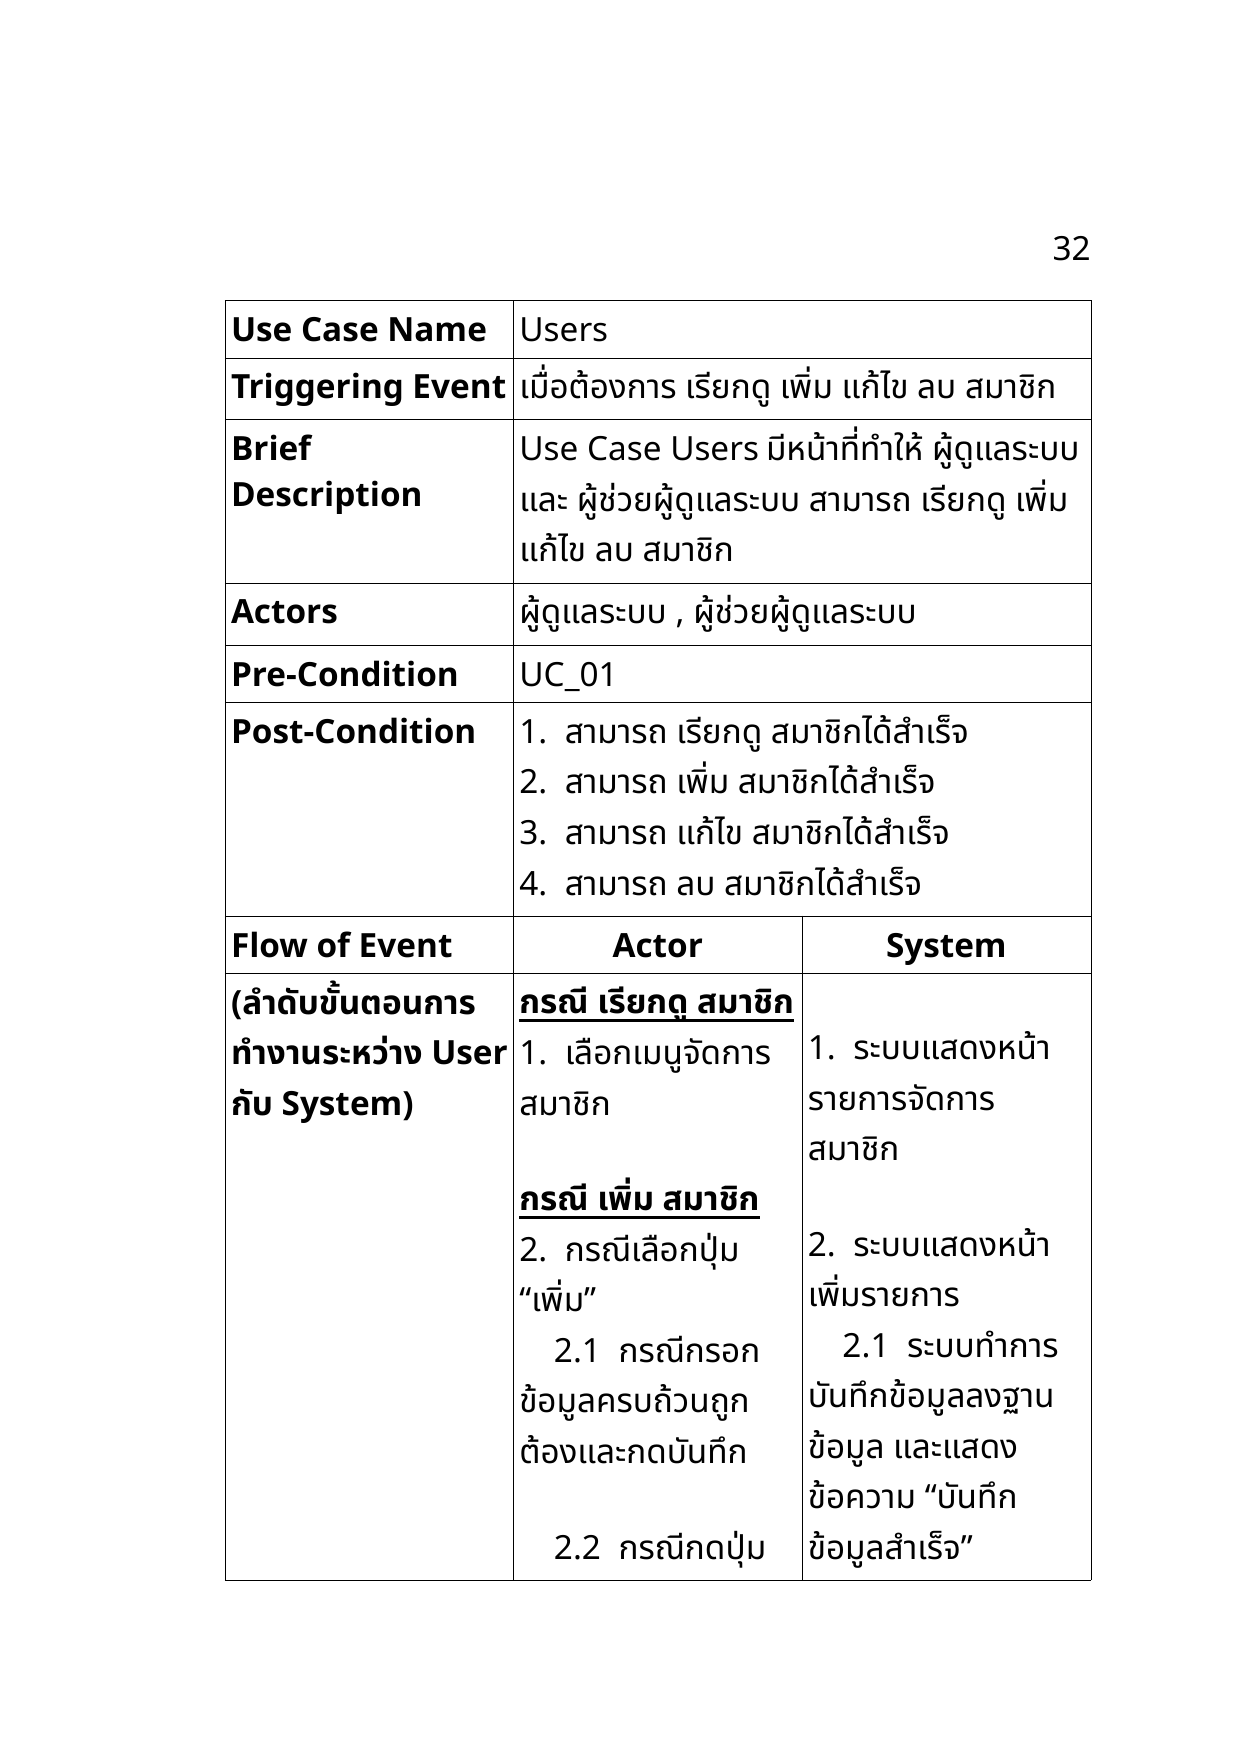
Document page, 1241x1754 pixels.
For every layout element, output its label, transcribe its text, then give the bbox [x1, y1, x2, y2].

table_cell 1. สามารถ เรียกดู สมาชิกได้สำเร็จ 2. สามารถ เพิ่ม สมาชิกได้สำเร็จ 3. สามารถ แก้ไข สมาชิกได้สำเร็จ 4. สามารถ ลบ สมาชิกได้สำเร็จ [514, 703, 1091, 916]
table_cell เมื่อต้องการ เรียกดู เพิ่ม แก้ไข ลบ สมาชิก [514, 359, 1091, 419]
table_cell Use Case Name [226, 301, 513, 357]
table_cell Use Case Usersมีหน้าที่ทำให้ ผู้ดูแลระบบ และ ผู้ช่วยผู้ดูแลระบบ สามารถ เรียกดู เพิ่ม แก้ไข ลบ สมาชิก [514, 420, 1091, 582]
table_cell Actor [514, 917, 802, 973]
table_cell กรณี เรียกดู สมาชิก 1. เลือกเมนูจัดการสมาชิก กรณี เพิ่ม สมาชิก 2. กรณีเลือกปุ่ม “เพิ่ม” 2.1 กรณีกรอกข้อมูลครบถ้วนถูกต้องและกดบันทึก 2.2 กรณีกดปุ่ม [514, 974, 802, 1580]
table_cell 1. ระบบแสดงหน้ารายการจัดการสมาชิก 2. ระบบแสดงหน้าเพิ่มรายการ 2.1 ระบบทำการบันทึกข้อมูลลงฐานข้อมูล และแสดงข้อความ “บันทึกข้อมูลสำเร็จ” [803, 974, 1091, 1580]
table_cell ผู้ดูแลระบบ , ผู้ช่วยผู้ดูแลระบบ [514, 584, 1091, 644]
table_cell (ลำดับขั้นตอนการ ทำงานระหว่าง User กับ System) [226, 974, 513, 1580]
table_cell Pre-Condition [226, 646, 513, 702]
table_cell UC_01 [514, 646, 1091, 702]
table_cell Post-Condition [226, 703, 513, 916]
table_cell System [803, 917, 1091, 973]
table_cell Triggering Event [226, 359, 513, 419]
table_cell Brief Description [226, 420, 513, 582]
table_cell Users [514, 301, 1091, 357]
table_cell Actors [226, 584, 513, 644]
table_cell Flow of Event [226, 917, 513, 973]
